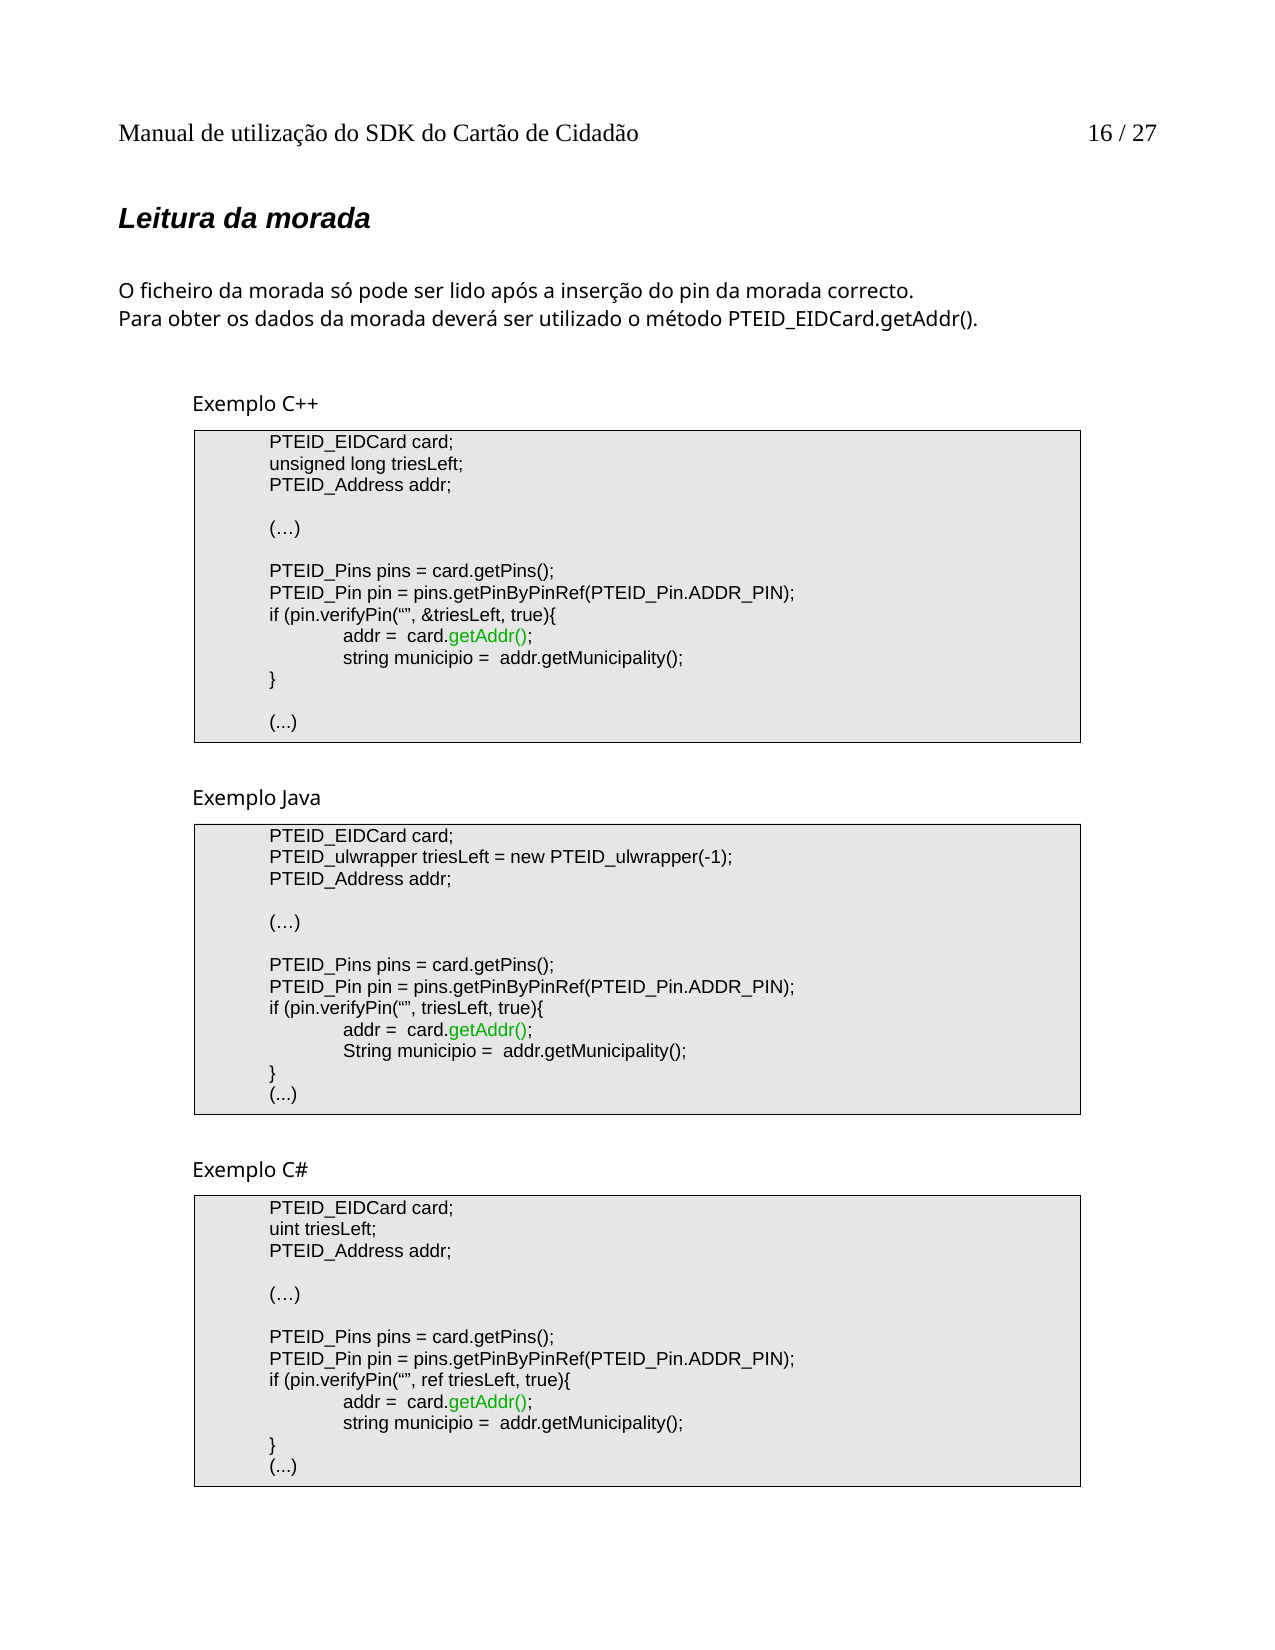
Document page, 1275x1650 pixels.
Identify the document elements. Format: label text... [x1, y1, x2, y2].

text Exemplo C# [192, 1155, 1157, 1183]
text addr = card.getAddr(); [195, 1391, 1080, 1412]
text PTEID_Pin pin = pins.getPinByPinRef(PTEID_Pin.ADDR_PIN); [195, 1347, 1080, 1369]
subtitle Leitura da morada [118, 201, 1157, 235]
text if (pin.verifyPin(“”, &triesLeft, true){ [195, 603, 1080, 625]
text PTEID_Pins pins = card.getPins(); [195, 954, 1080, 975]
text uint triesLeft; [195, 1218, 1080, 1239]
text } [195, 1062, 1080, 1083]
text PTEID_Pins pins = card.getPins(); [195, 560, 1080, 582]
text PTEID_ulwrapper triesLeft = new PTEID_ulwrapper(-1); [195, 846, 1080, 868]
text Exemplo Java [192, 783, 1157, 812]
text (...) [195, 1083, 1080, 1105]
text Para obter os dados da morada deverá ser utilizado o método PTEID_EIDCard.getAddr(). [118, 304, 1157, 333]
text if (pin.verifyPin(“”, triesLeft, true){ [195, 997, 1080, 1018]
text O ficheiro da morada só pode ser lido após a inserção do pin da morada correcto. [118, 276, 1157, 304]
text string municipio = addr.getMunicipality(); [195, 647, 1080, 668]
text addr = card.getAddr(); [195, 1018, 1080, 1040]
text (…) [195, 517, 1080, 539]
text if (pin.verifyPin(“”, ref triesLeft, true){ [195, 1369, 1080, 1391]
text } [195, 668, 1080, 690]
text Exemplo C++ [192, 389, 1157, 418]
text addr = card.getAddr(); [195, 625, 1080, 647]
text PTEID_Address addr; [195, 868, 1080, 889]
text string municipio = addr.getMunicipality(); [195, 1412, 1080, 1434]
text (...) [195, 711, 1080, 733]
text PTEID_EIDCard card; [195, 825, 1080, 846]
text } [195, 1434, 1080, 1455]
text PTEID_EIDCard card; [195, 1196, 1080, 1218]
text PTEID_Pins pins = card.getPins(); [195, 1326, 1080, 1347]
text PTEID_Address addr; [195, 1239, 1080, 1261]
text PTEID_Pin pin = pins.getPinByPinRef(PTEID_Pin.ADDR_PIN); [195, 582, 1080, 603]
text unsigned long triesLeft; [195, 452, 1080, 474]
text (…) [195, 911, 1080, 932]
text String municipio = addr.getMunicipality(); [195, 1040, 1080, 1062]
text (…) [195, 1283, 1080, 1304]
text PTEID_Pin pin = pins.getPinByPinRef(PTEID_Pin.ADDR_PIN); [195, 975, 1080, 997]
text PTEID_Address addr; [195, 474, 1080, 496]
text PTEID_EIDCard card; [195, 431, 1080, 452]
text (...) [195, 1455, 1080, 1477]
